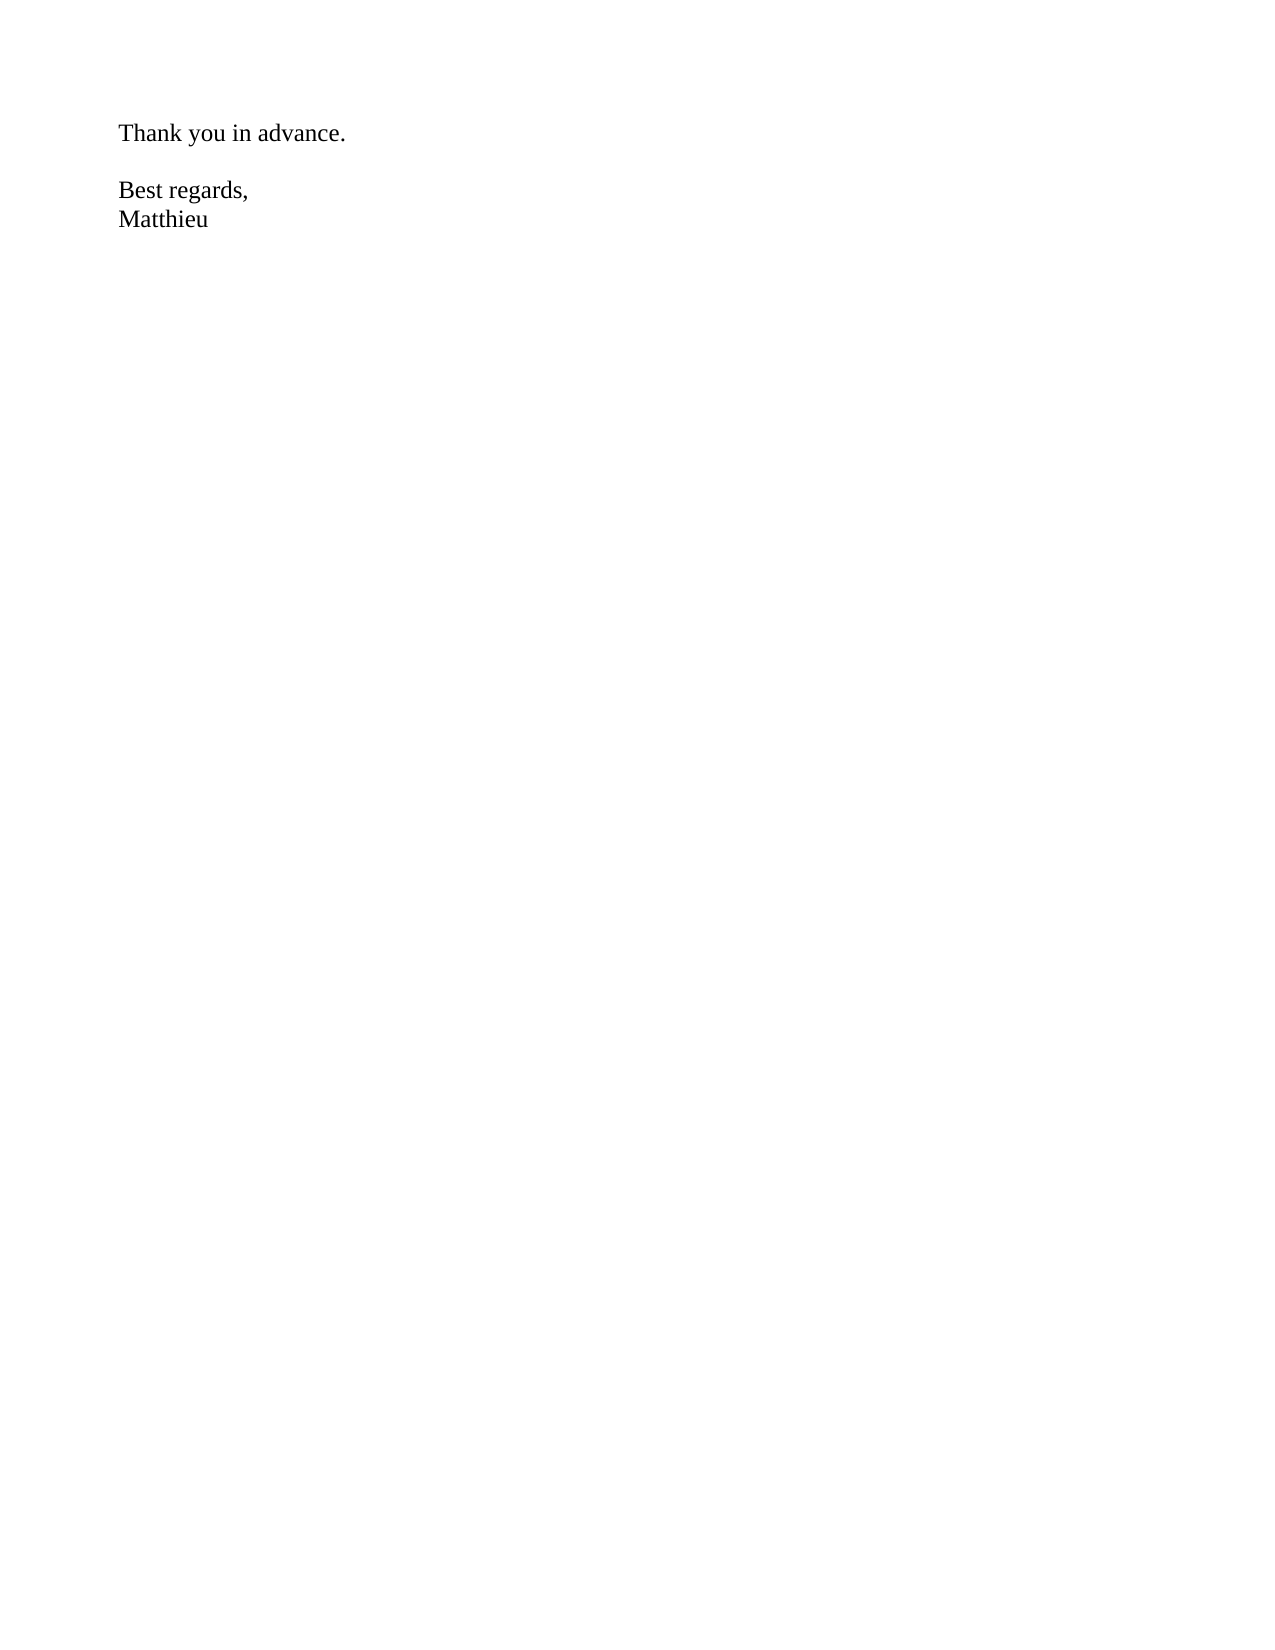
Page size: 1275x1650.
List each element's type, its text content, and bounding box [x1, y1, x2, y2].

text Best regards, [118, 176, 1157, 204]
text Thank you in advance. [118, 118, 1157, 147]
text Matthieu [118, 204, 1157, 233]
